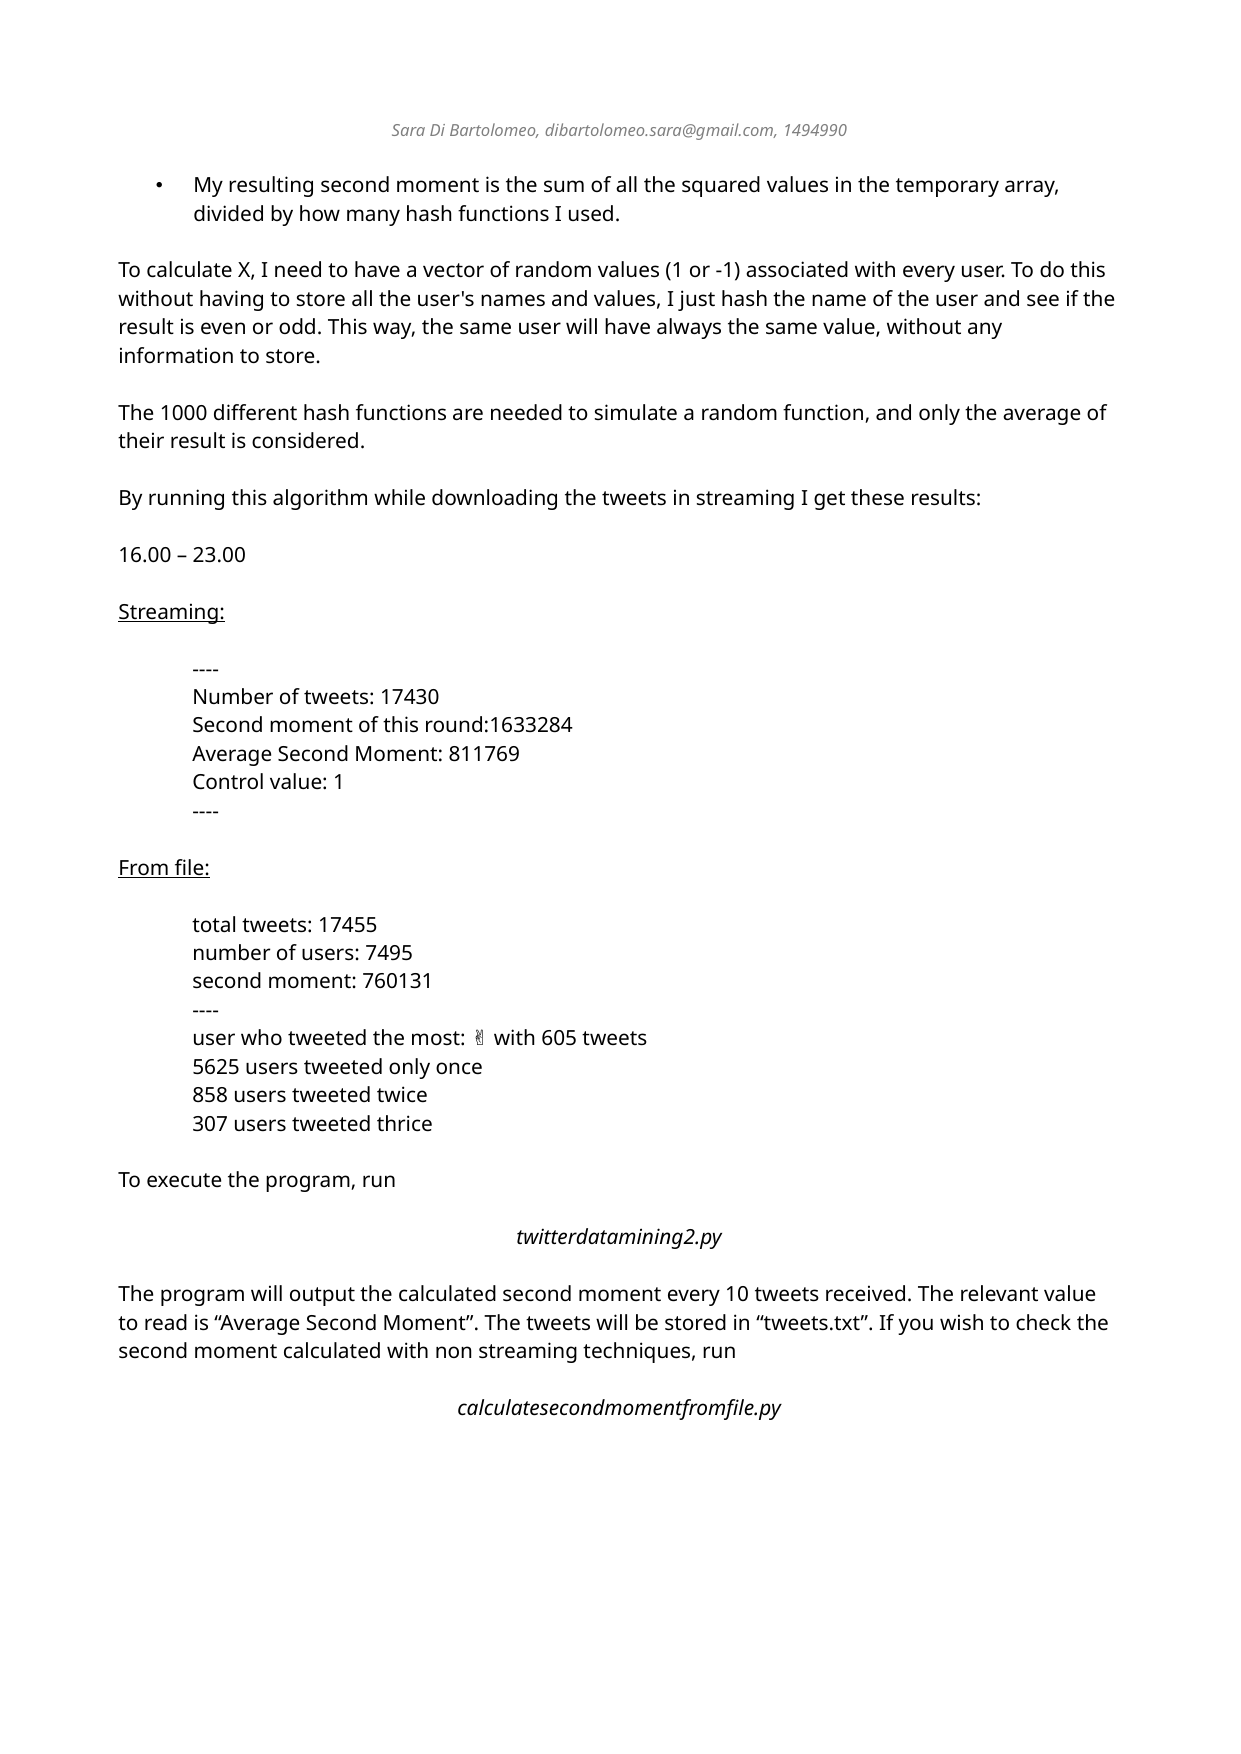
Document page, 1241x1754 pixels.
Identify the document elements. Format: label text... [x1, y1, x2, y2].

text The program will output the calculated second moment every 10 tweets received. The relevant value to read is “Average Second Moment”. The tweets will be stored in “tweets.txt”. If you wish to check the second moment calculated with non streaming techniques, run [118, 1279, 1122, 1365]
text To execute the program, run [118, 1166, 1122, 1194]
text total tweets: 17455 [118, 910, 1122, 938]
text 16.00 – 23.00 [118, 540, 1122, 568]
text Number of tweets: 17430 [118, 682, 1122, 711]
text ---- [118, 654, 1122, 682]
text By running this algorithm while downloading the tweets in streaming I get these results: [118, 483, 1122, 512]
text Control value: 1 [118, 767, 1122, 796]
text ---- [118, 796, 1122, 824]
text 307 users tweeted thrice [118, 1109, 1122, 1137]
text number of users: 7495 [118, 938, 1122, 967]
text 5625 users tweeted only once [118, 1052, 1122, 1080]
text ---- [118, 995, 1122, 1023]
text Second moment of this round:1633284 [118, 711, 1122, 739]
text user who tweeted the most: ✌ with 605 tweets [118, 1023, 1122, 1052]
list My resulting second moment is the sum of all the squared values in the temporary array, divided by how many hash functions I used. [156, 170, 1122, 227]
text Streaming: [118, 597, 1122, 625]
text 858 users tweeted twice [118, 1080, 1122, 1109]
text calculatesecondmomentfromfile.py [118, 1393, 1122, 1422]
text twitterdatamining2.py [118, 1222, 1122, 1251]
text To calculate X, I need to have a vector of random values (1 or -1) associated with every user. To do this without having to store all the user's names and values, I just hash the name of the user and see if the result is even or odd. This way, the same user will have always the same value, without any information to store. [118, 256, 1122, 369]
text The 1000 different hash functions are needed to simulate a random function, and only the average of their result is considered. [118, 398, 1122, 455]
text From file: [118, 853, 1122, 881]
text Average Second Moment: 811769 [118, 739, 1122, 767]
text second moment: 760131 [118, 967, 1122, 995]
